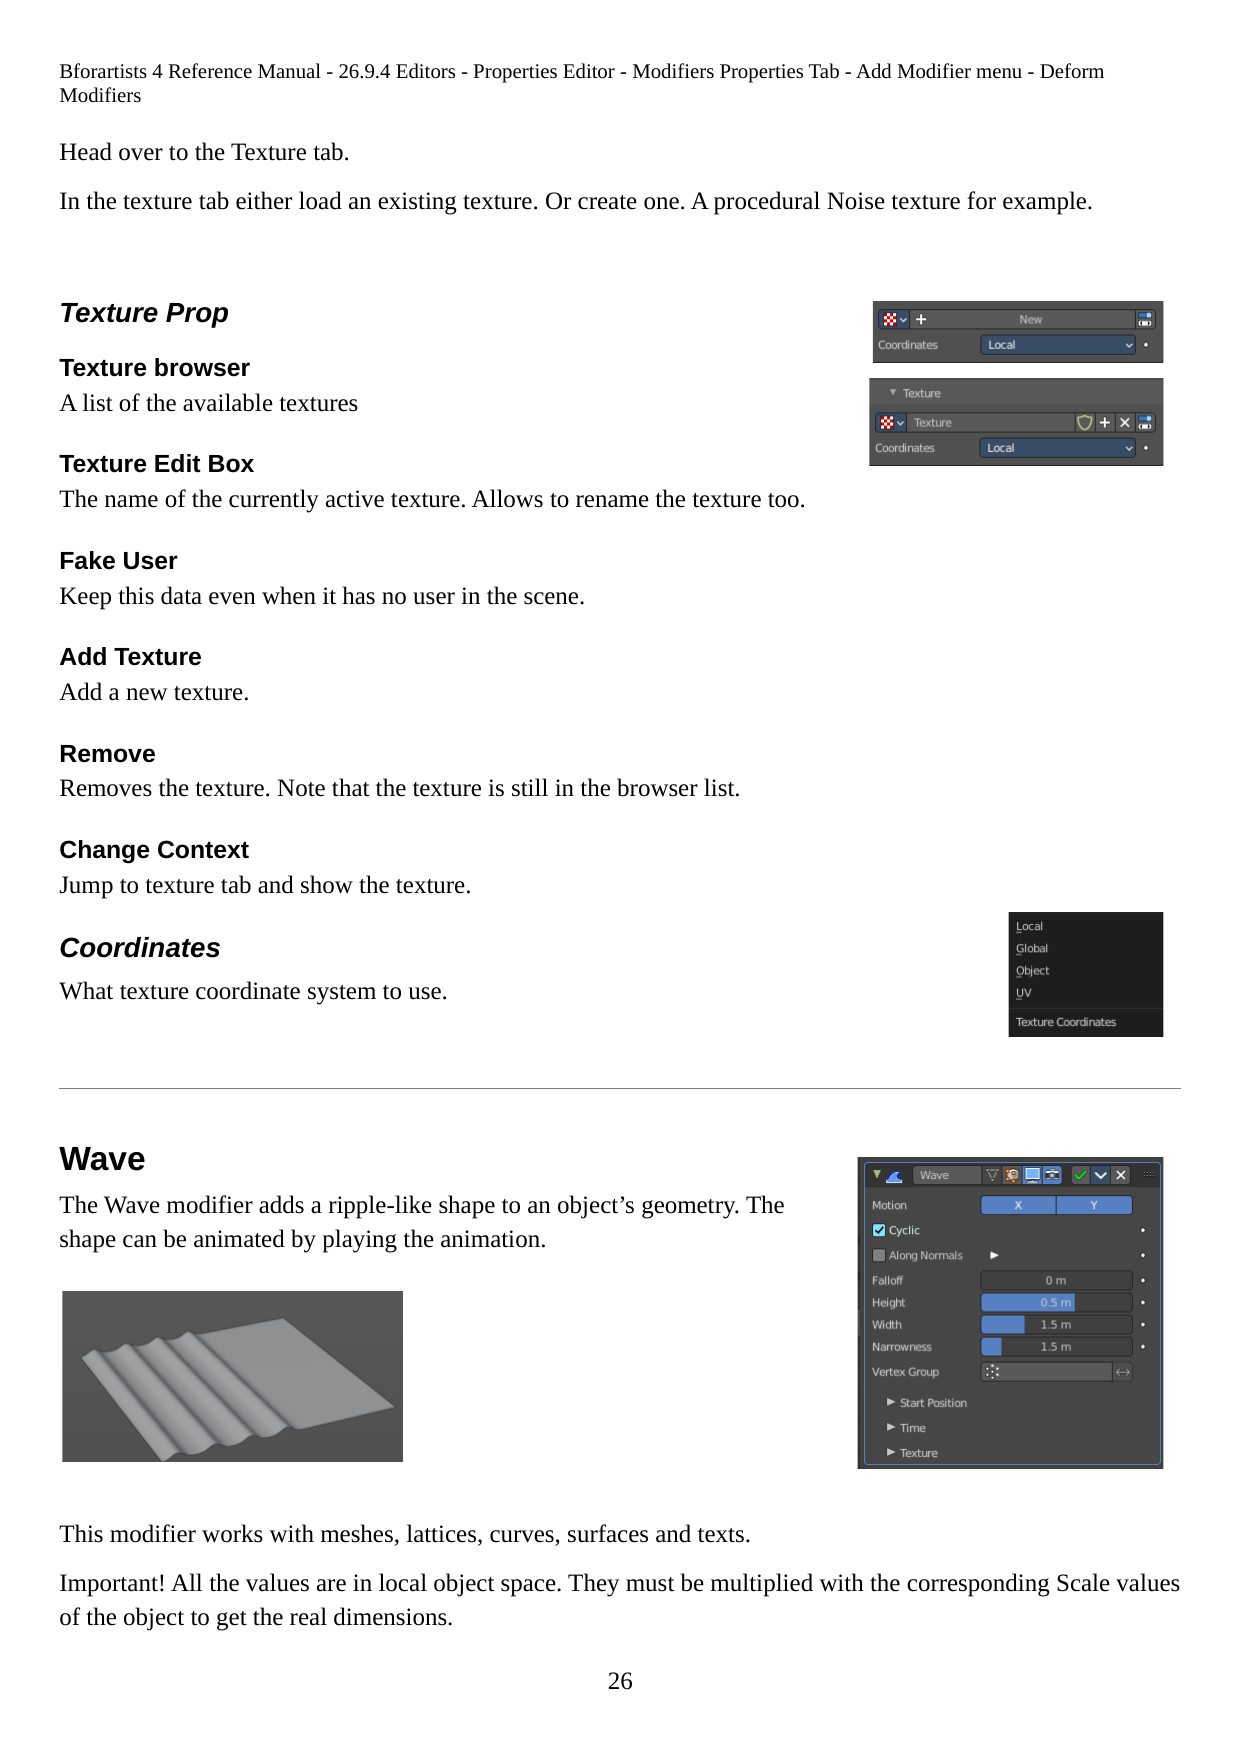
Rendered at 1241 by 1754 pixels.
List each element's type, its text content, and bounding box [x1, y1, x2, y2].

picture [1008, 912, 1164, 1037]
picture [869, 378, 1164, 466]
text Keep this data even when it has no user in the scene. [59, 581, 1181, 609]
text Add a new texture. [59, 677, 1181, 706]
subtitle Wave [59, 1139, 1181, 1177]
text Jump to texture tab and show the texture. [59, 870, 1181, 898]
subtitle Texture browser [59, 353, 1181, 382]
subtitle Texture Edit Box [59, 449, 1181, 478]
text In the texture tab either load an existing texture. Or create one. A procedural Noise texture for example. [59, 186, 1181, 214]
text This modifier works with meshes, lattices, curves, surfaces and texts. [59, 1519, 1181, 1548]
text Removes the texture. Note that the texture is still in the browser list. [59, 773, 1181, 802]
text The Wave modifier adds a ripple-like shape to an object’s geometry. The shape can be animated by playing the animation. [59, 1190, 857, 1253]
subtitle Coordinates [59, 931, 1008, 963]
subtitle Remove [59, 739, 1181, 767]
text Important! All the values are in local object space. They must be multiplied with the corresponding Scale values of the object to get the real dimensions. [59, 1568, 1181, 1631]
subtitle [1164, 931, 1181, 963]
subtitle Texture Prop [59, 296, 1181, 328]
picture [62, 1291, 403, 1462]
text The name of the currently active texture. Allows to rename the texture too. [59, 484, 1181, 513]
picture [872, 301, 1164, 363]
subtitle Change Context [59, 835, 1181, 863]
text A list of the available textures [59, 388, 869, 417]
text What texture coordinate system to use. [59, 976, 1008, 1004]
picture [857, 1157, 1164, 1469]
subtitle Fake User [59, 546, 1181, 574]
text Head over to the Texture tab. [59, 137, 1181, 165]
subtitle Add Texture [59, 642, 1181, 671]
